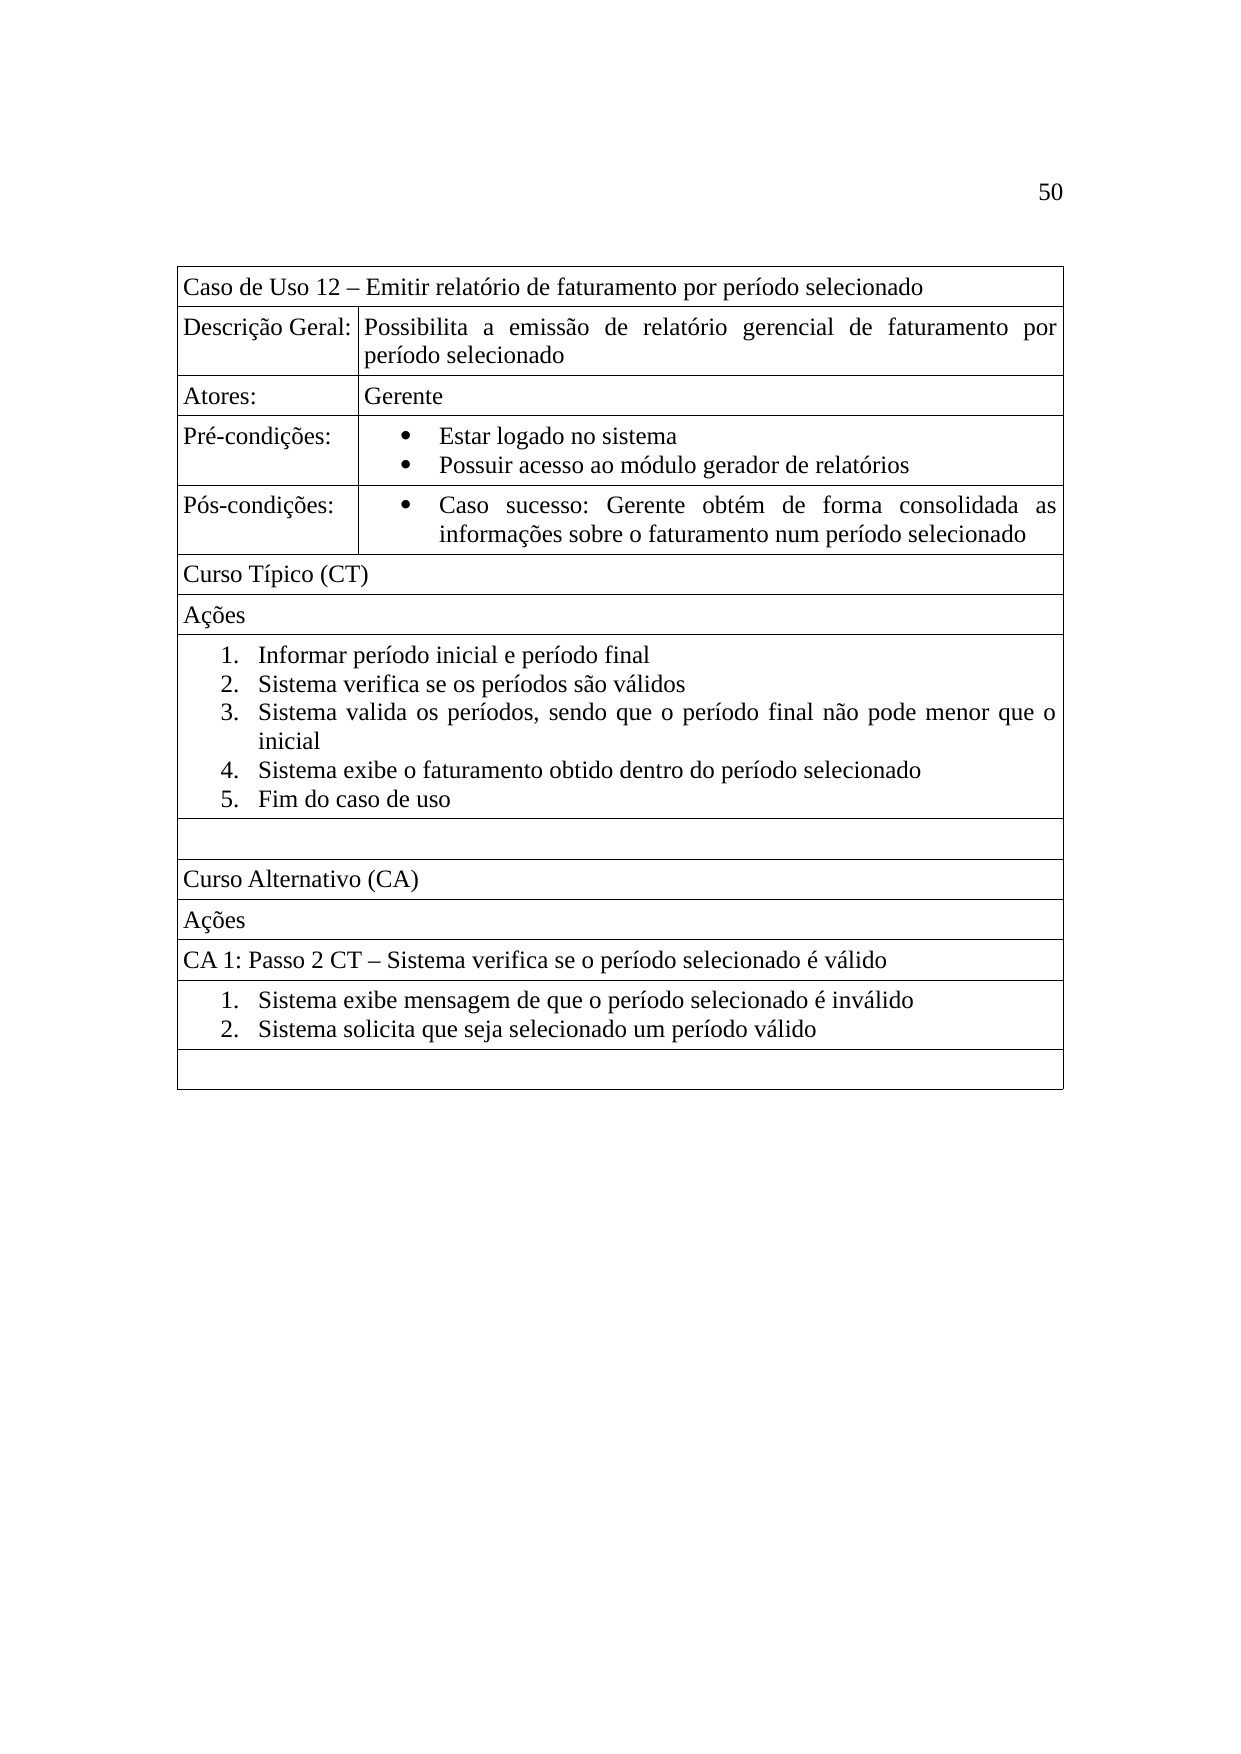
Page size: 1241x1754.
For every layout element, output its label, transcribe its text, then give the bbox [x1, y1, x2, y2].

table_cell Pré-condições: [178, 416, 358, 484]
table_cell Estar logado no sistema Possuir acesso ao módulo gerador de relatórios [359, 416, 1063, 484]
table_cell CA 1: Passo 2 CT – Sistema verifica se o período selecionado é válido [178, 940, 1063, 979]
table_cell Informar período inicial e período final Sistema verifica se os períodos são válidos Sistema valida os períodos, sendo que o período final não pode menor que o inicial Sistema exibe o faturamento obtido dentro do período selecionado Fim do caso de uso [178, 635, 1063, 818]
table_cell [178, 819, 1063, 858]
table_cell Pós-condições: [178, 486, 358, 553]
table_cell Descrição Geral: [178, 307, 358, 375]
table_cell [178, 1050, 1063, 1089]
table_cell Gerente [359, 376, 1063, 415]
table_cell Caso sucesso: Gerente obtém de forma consolidada as informações sobre o faturamento num período selecionado [359, 486, 1063, 553]
table_cell Ações [178, 900, 1063, 939]
table_cell Atores: [178, 376, 358, 415]
table_cell Curso Alternativo (CA) [178, 860, 1063, 899]
table_header Caso de Uso 12 – Emitir relatório de faturamento por período selecionado [178, 267, 1063, 306]
table_cell Sistema exibe mensagem de que o período selecionado é inválido Sistema solicita que seja selecionado um período válido [178, 981, 1063, 1048]
table_cell Ações [178, 595, 1063, 634]
table_cell Curso Típico (CT) [178, 555, 1063, 594]
table_cell Possibilita a emissão de relatório gerencial de faturamento por período selecionado [359, 307, 1063, 375]
